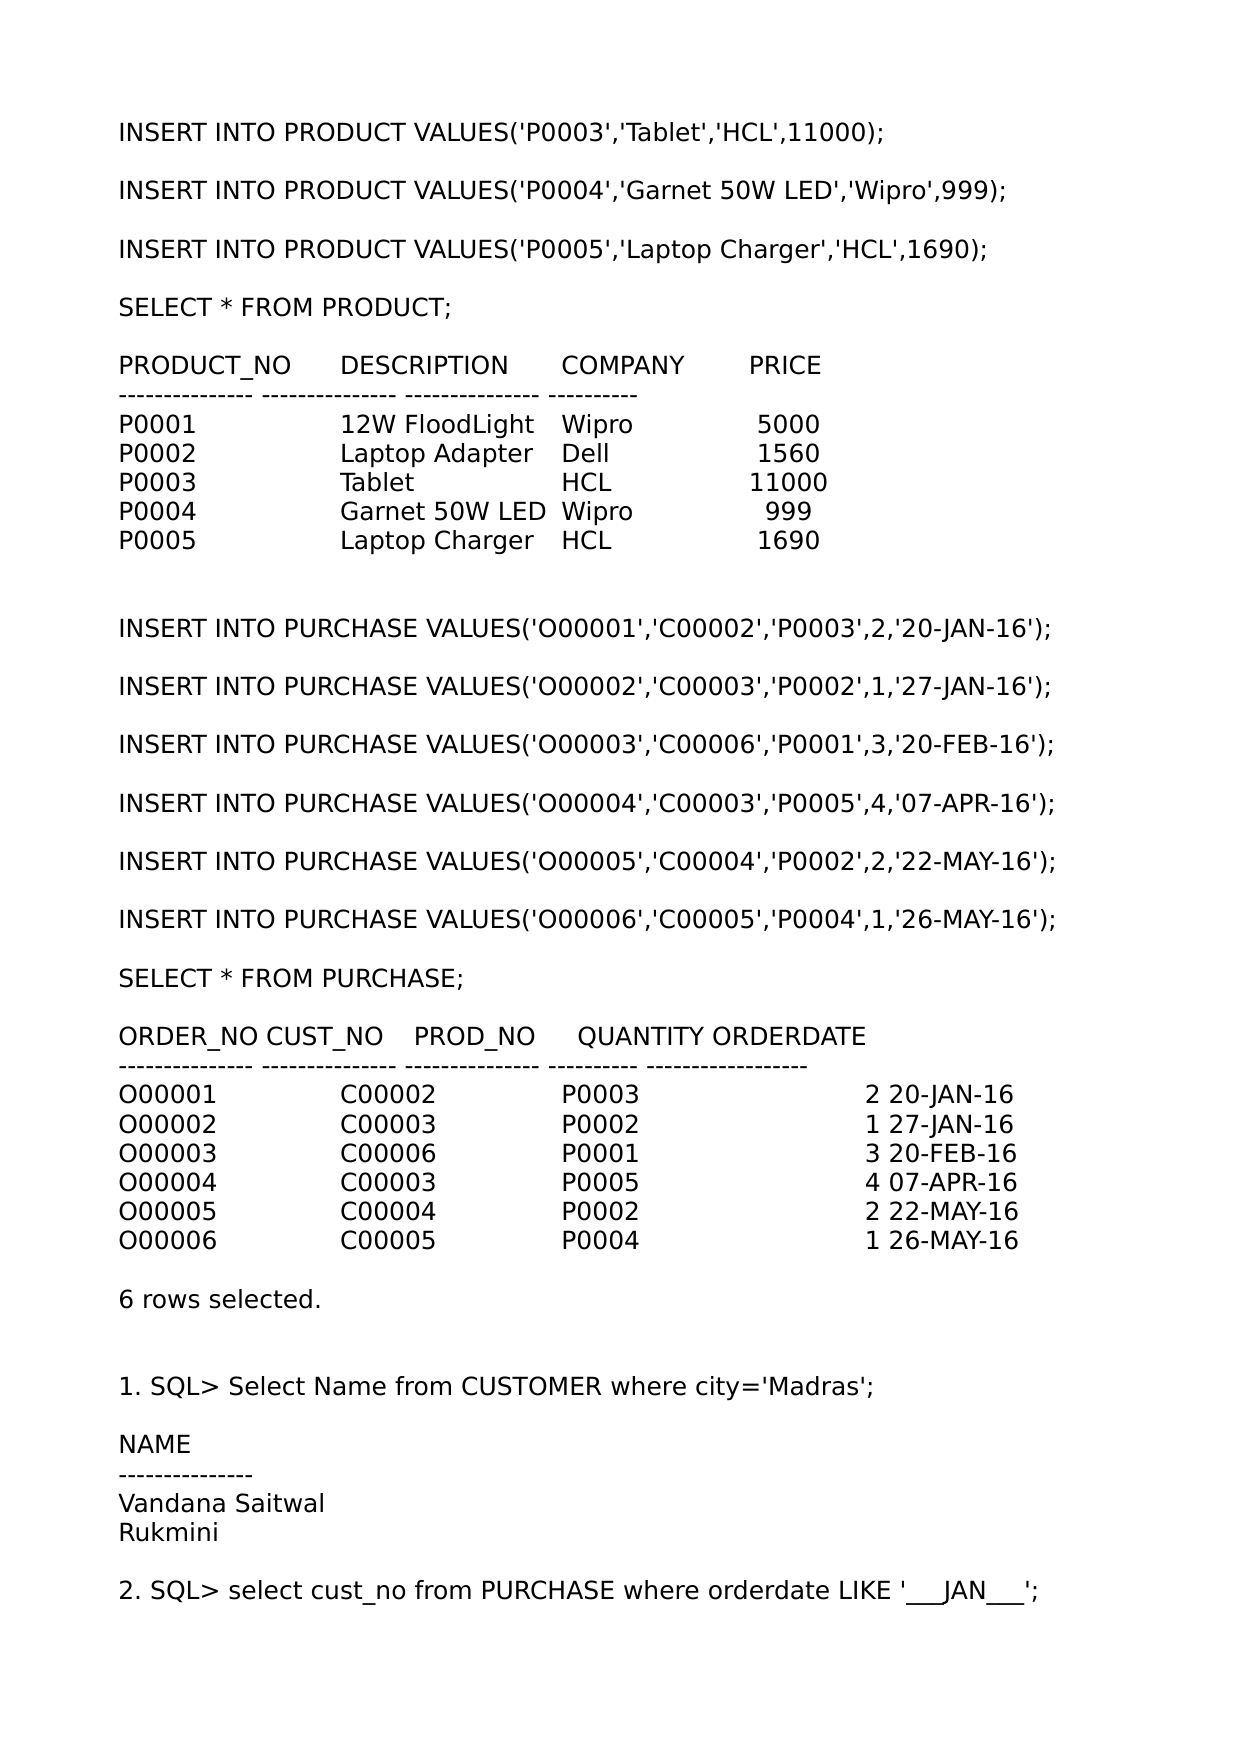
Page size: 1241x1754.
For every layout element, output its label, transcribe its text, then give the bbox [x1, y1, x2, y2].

text INSERT INTO PURCHASE VALUES('O00001','C00002','P0003',2,'20-JAN-16'); [118, 614, 1122, 643]
text O00004 C00003 P0005 4 07-APR-16 [118, 1168, 1122, 1197]
text ORDER_NO CUST_NO PROD_NO QUANTITY ORDERDATE [118, 1022, 1122, 1051]
text P0004 Garnet 50W LED Wipro 999 [118, 497, 1122, 526]
text Vandana Saitwal [118, 1489, 1122, 1518]
text P0005 Laptop Charger HCL 1690 [118, 526, 1122, 556]
text 2. SQL> select cust_no from PURCHASE where orderdate LIKE '___JAN___'; [118, 1576, 1122, 1606]
text SELECT * FROM PURCHASE; [118, 964, 1122, 993]
text INSERT INTO PRODUCT VALUES('P0005','Laptop Charger','HCL',1690); [118, 235, 1122, 264]
text --------------- --------------- --------------- ---------- [118, 381, 1122, 410]
text O00006 C00005 P0004 1 26-MAY-16 [118, 1226, 1122, 1256]
text O00002 C00003 P0002 1 27-JAN-16 [118, 1110, 1122, 1139]
text INSERT INTO PRODUCT VALUES('P0004','Garnet 50W LED','Wipro',999); [118, 176, 1122, 206]
text INSERT INTO PURCHASE VALUES('O00003','C00006','P0001',3,'20-FEB-16'); [118, 731, 1122, 760]
text INSERT INTO PURCHASE VALUES('O00004','C00003','P0005',4,'07-APR-16'); [118, 789, 1122, 818]
text O00001 C00002 P0003 2 20-JAN-16 [118, 1081, 1122, 1110]
text --------------- --------------- --------------- ---------- ------------------ [118, 1051, 1122, 1081]
text --------------- [118, 1460, 1122, 1489]
text PRODUCT_NO DESCRIPTION COMPANY PRICE [118, 351, 1122, 381]
text NAME [118, 1431, 1122, 1460]
text INSERT INTO PURCHASE VALUES('O00006','C00005','P0004',1,'26-MAY-16'); [118, 906, 1122, 935]
text INSERT INTO PURCHASE VALUES('O00005','C00004','P0002',2,'22-MAY-16'); [118, 847, 1122, 876]
text INSERT INTO PURCHASE VALUES('O00002','C00003','P0002',1,'27-JAN-16'); [118, 672, 1122, 701]
text 6 rows selected. [118, 1285, 1122, 1314]
text O00003 C00006 P0001 3 20-FEB-16 [118, 1139, 1122, 1168]
text P0001 12W FloodLight Wipro 5000 [118, 410, 1122, 439]
text 1. SQL> Select Name from CUSTOMER where city='Madras'; [118, 1372, 1122, 1401]
text P0003 Tablet HCL 11000 [118, 468, 1122, 497]
text INSERT INTO PRODUCT VALUES('P0003','Tablet','HCL',11000); [118, 118, 1122, 147]
text Rukmini [118, 1518, 1122, 1547]
text O00005 C00004 P0002 2 22-MAY-16 [118, 1197, 1122, 1226]
text SELECT * FROM PRODUCT; [118, 293, 1122, 322]
text P0002 Laptop Adapter Dell 1560 [118, 439, 1122, 468]
